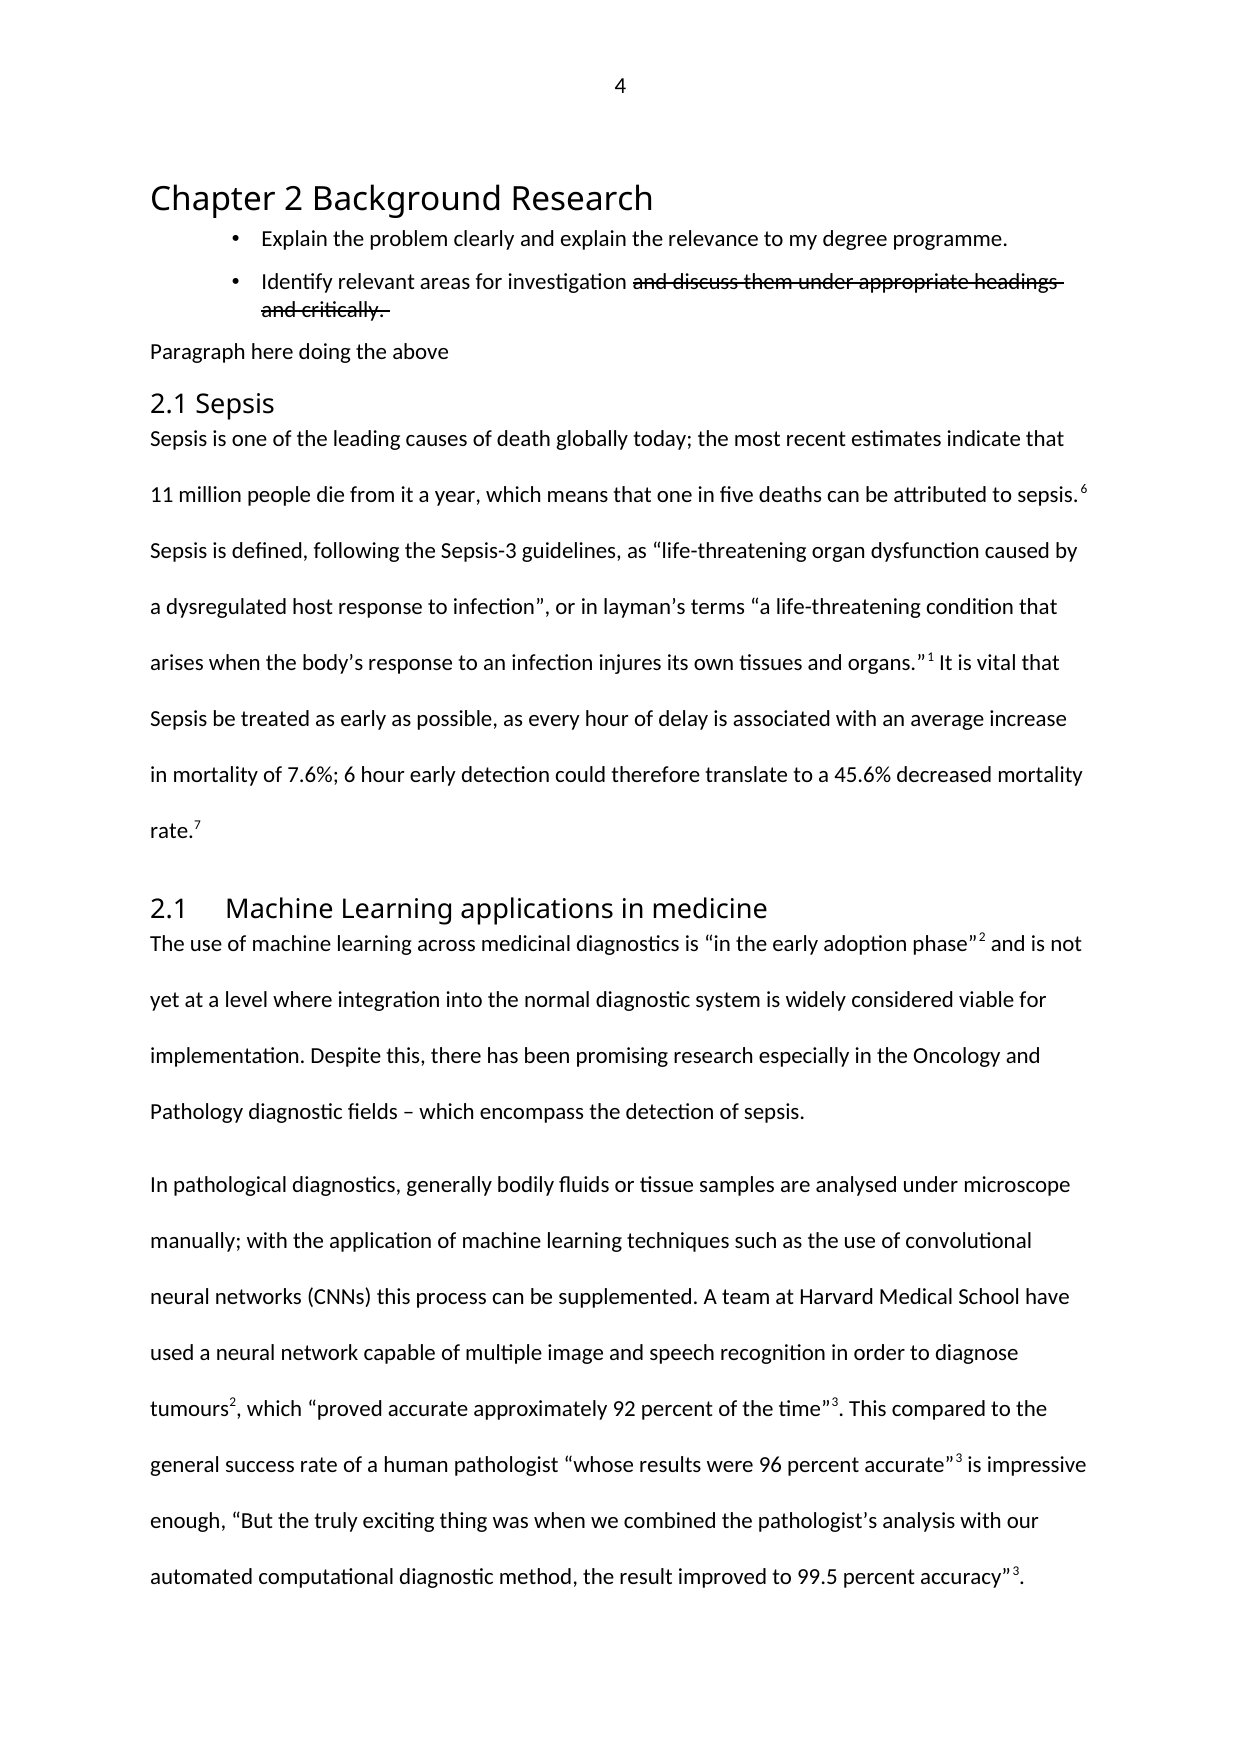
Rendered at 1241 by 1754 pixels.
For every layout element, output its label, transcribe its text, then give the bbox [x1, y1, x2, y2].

subtitle 2.1 Sepsis [150, 384, 1090, 421]
text In pathological diagnostics, generally bodily fluids or tissue samples are analysed under microscope manually; with the application of machine learning techniques such as the use of convolutional neural networks (CNNs) this process can be supplemented. A team at Harvard Medical School have used a neural network capable of multiple image and speech recognition in order to diagnose tumours2, which “proved accurate approximately 92 percent of the time”3. This compared to the general success rate of a human pathologist “whose results were 96 percent accurate”3 is impressive enough, “But the truly exciting thing was when we combined the pathologist’s analysis with our automated computational diagnostic method, the result improved to 99.5 percent accuracy”3. [150, 1170, 1090, 1590]
text Sepsis is one of the leading causes of death globally today; the most recent estimates indicate that 11 million people die from it a year, which means that one in five deaths can be attributed to sepsis.6 Sepsis is defined, following the Sepsis-3 guidelines, as “life-threatening organ dysfunction caused by a dysregulated host response to infection”, or in layman’s terms “a life-threatening condition that arises when the body’s response to an infection injures its own tissues and organs.”1 It is vital that Sepsis be treated as early as possible, as every hour of delay is associated with an average increase in mortality of 7.6%; 6 hour early detection could therefore translate to a 45.6% decreased mortality rate.7 [150, 424, 1090, 844]
text The use of machine learning across medicinal diagnostics is “in the early adoption phase”2 and is not yet at a level where integration into the normal diagnostic system is widely considered viable for implementation. Despite this, there has been promising research especially in the Oncology and Pathology diagnostic fields – which encompass the detection of sepsis. [150, 929, 1090, 1125]
list Explain the problem clearly and explain the relevance to my degree programme. [232, 224, 1090, 252]
subtitle Chapter 2 Background Research [150, 175, 1090, 220]
list Identify relevant areas for investigation and discuss them under appropriate headings and critically. [232, 267, 1090, 323]
text Paragraph here doing the above [150, 337, 1090, 366]
subtitle Machine Learning applications in medicine [150, 889, 1090, 926]
